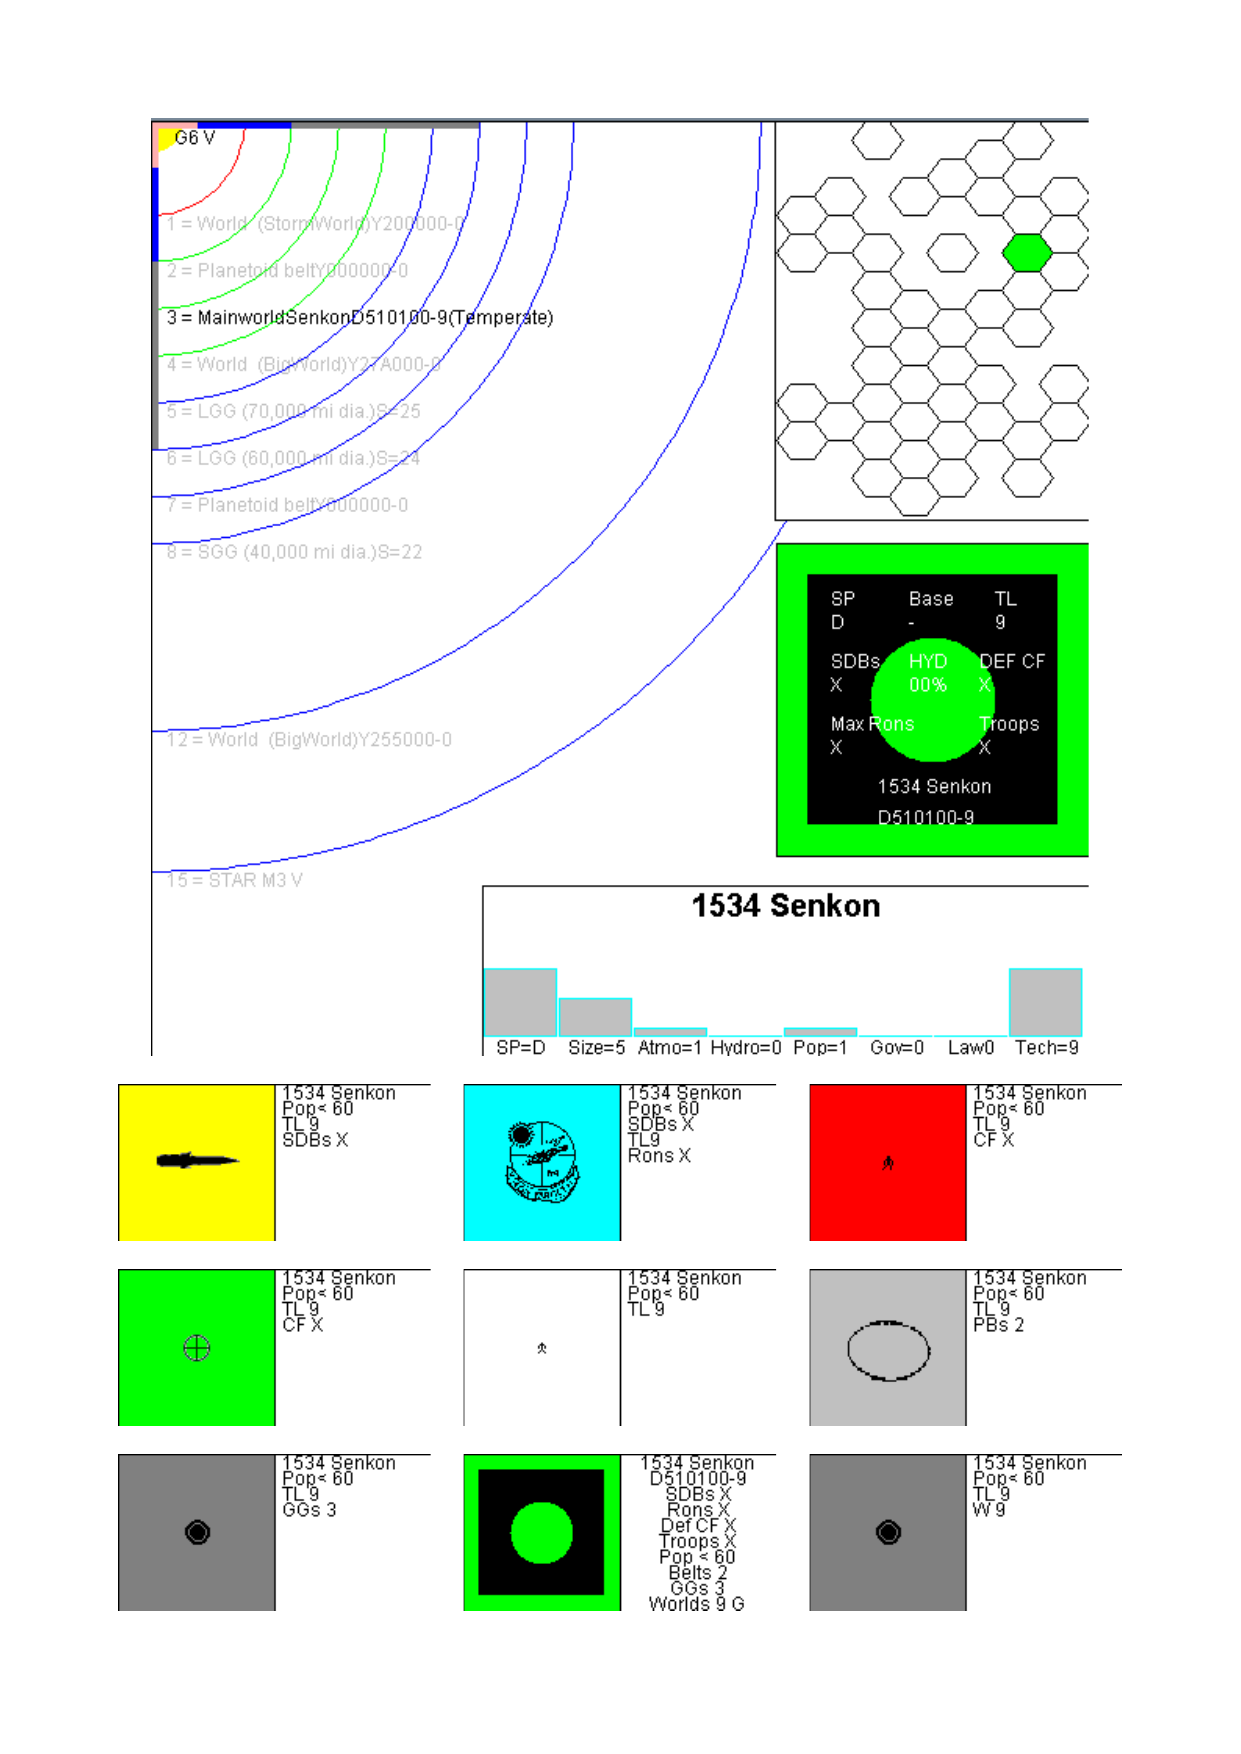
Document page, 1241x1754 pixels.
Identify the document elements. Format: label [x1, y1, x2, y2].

picture [118, 1454, 431, 1611]
picture [118, 1269, 431, 1426]
picture [463, 1454, 777, 1611]
picture [151, 118, 1089, 1056]
picture [809, 1084, 1122, 1241]
picture [809, 1454, 1122, 1611]
picture [809, 1269, 1122, 1426]
picture [118, 1084, 431, 1241]
picture [463, 1084, 777, 1241]
picture [463, 1269, 777, 1426]
